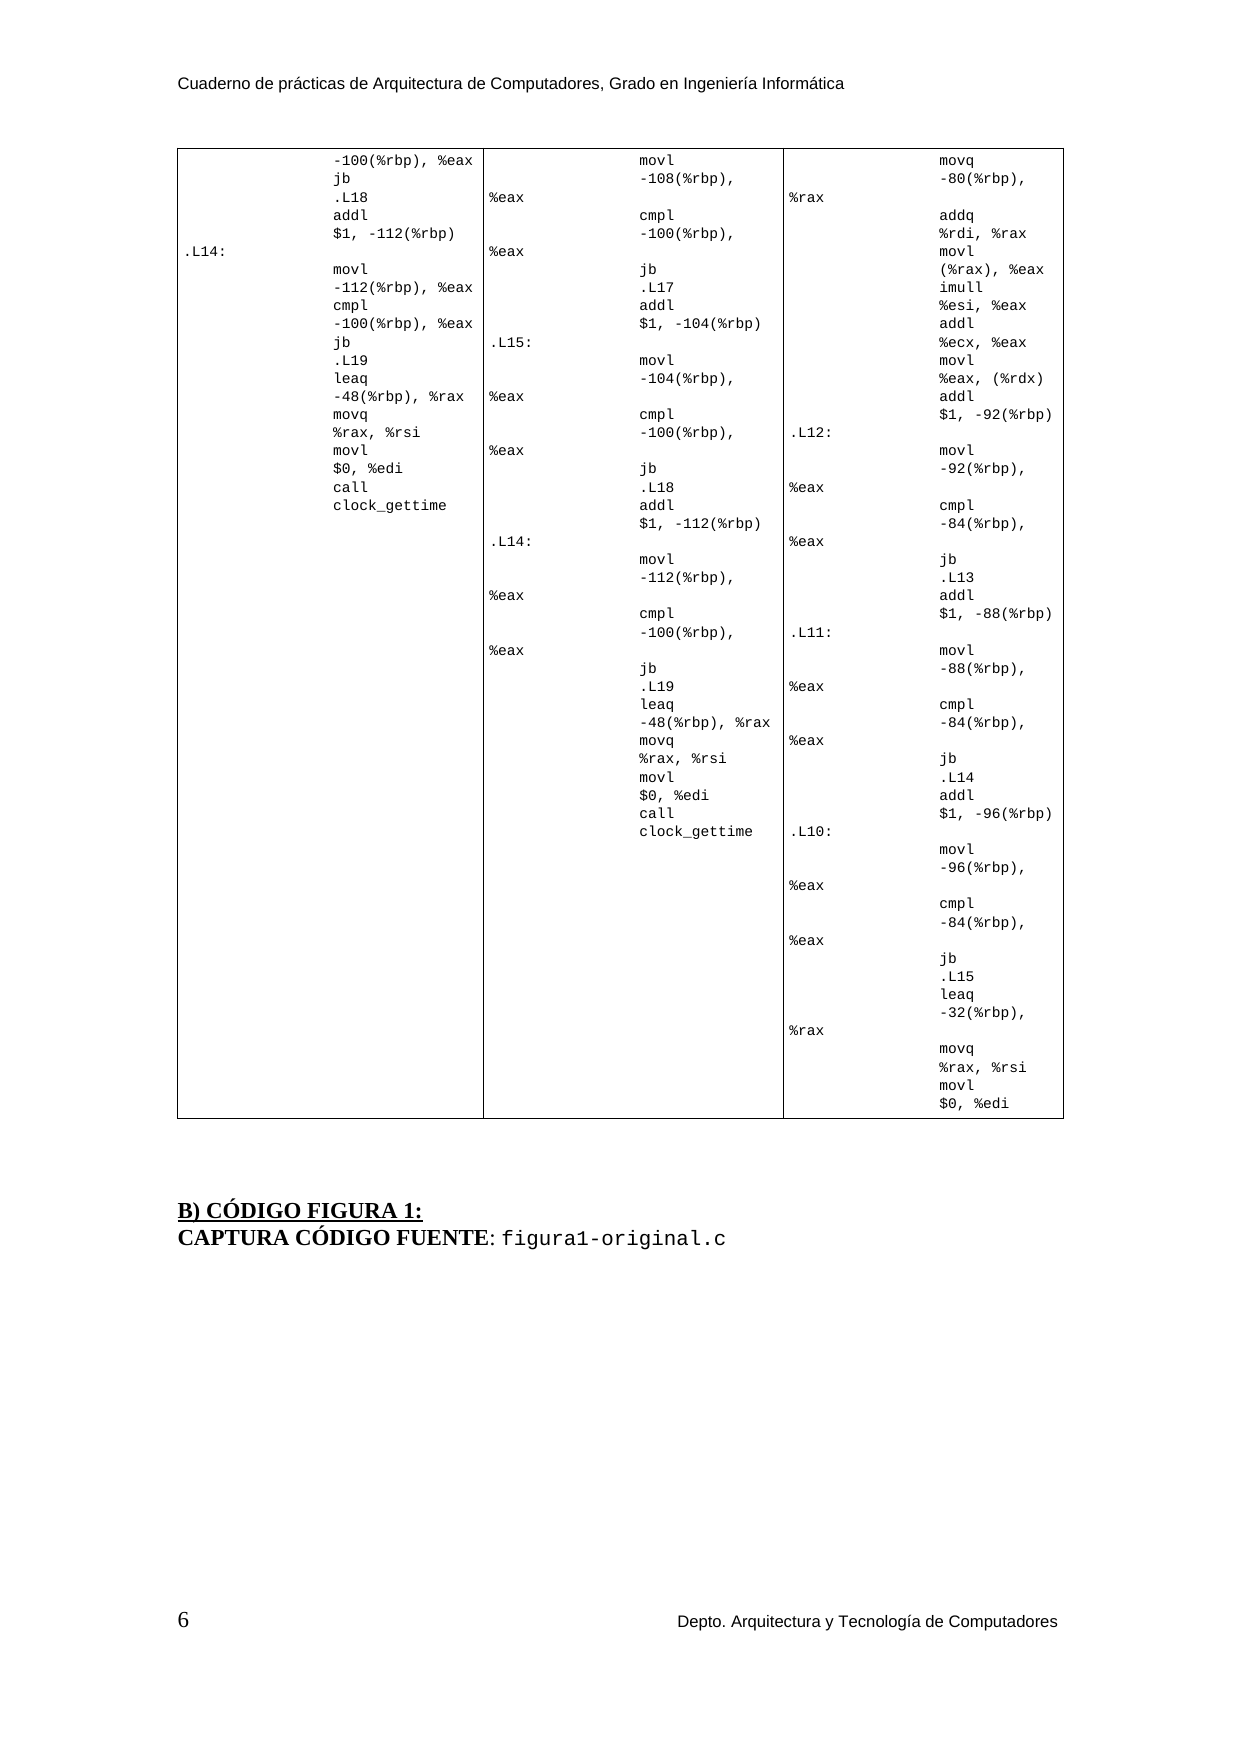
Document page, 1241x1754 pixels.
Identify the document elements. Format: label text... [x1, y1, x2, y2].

table_cell movq -80(%rbp), %rax addq %rdi, %rax movl (%rax), %eax imull %esi, %eax addl %ecx, %eax movl %eax, (%rdx) addl $1, -92(%rbp) .L12: movl -92(%rbp), %eax cmpl -84(%rbp), %eax jb .L13 addl $1, -88(%rbp) .L11: movl -88(%rbp), %eax cmpl -84(%rbp), %eax jb .L14 addl $1, -96(%rbp) .L10: movl -96(%rbp), %eax cmpl -84(%rbp), %eax jb .L15 leaq -32(%rbp), %rax movq %rax, %rsi movl $0, %edi [784, 149, 1063, 1118]
text CAPTURA CÓDIGO FUENTE: figura1-original.c [177, 1224, 1063, 1251]
table_cell movl -108(%rbp), %eax cmpl -100(%rbp), %eax jb .L17 addl $1, -104(%rbp) .L15: movl -104(%rbp), %eax cmpl -100(%rbp), %eax jb .L18 addl $1, -112(%rbp) .L14: movl -112(%rbp), %eax cmpl -100(%rbp), %eax jb .L19 leaq -48(%rbp), %rax movq %rax, %rsi movl $0, %edi call clock_gettime [484, 149, 783, 1118]
table_cell -100(%rbp), %eax jb .L18 addl $1, -112(%rbp) .L14: movl -112(%rbp), %eax cmpl -100(%rbp), %eax jb .L19 leaq -48(%rbp), %rax movq %rax, %rsi movl $0, %edi call clock_gettime [178, 149, 483, 1118]
text B) CÓDIGO FIGURA 1: [177, 1197, 1063, 1224]
